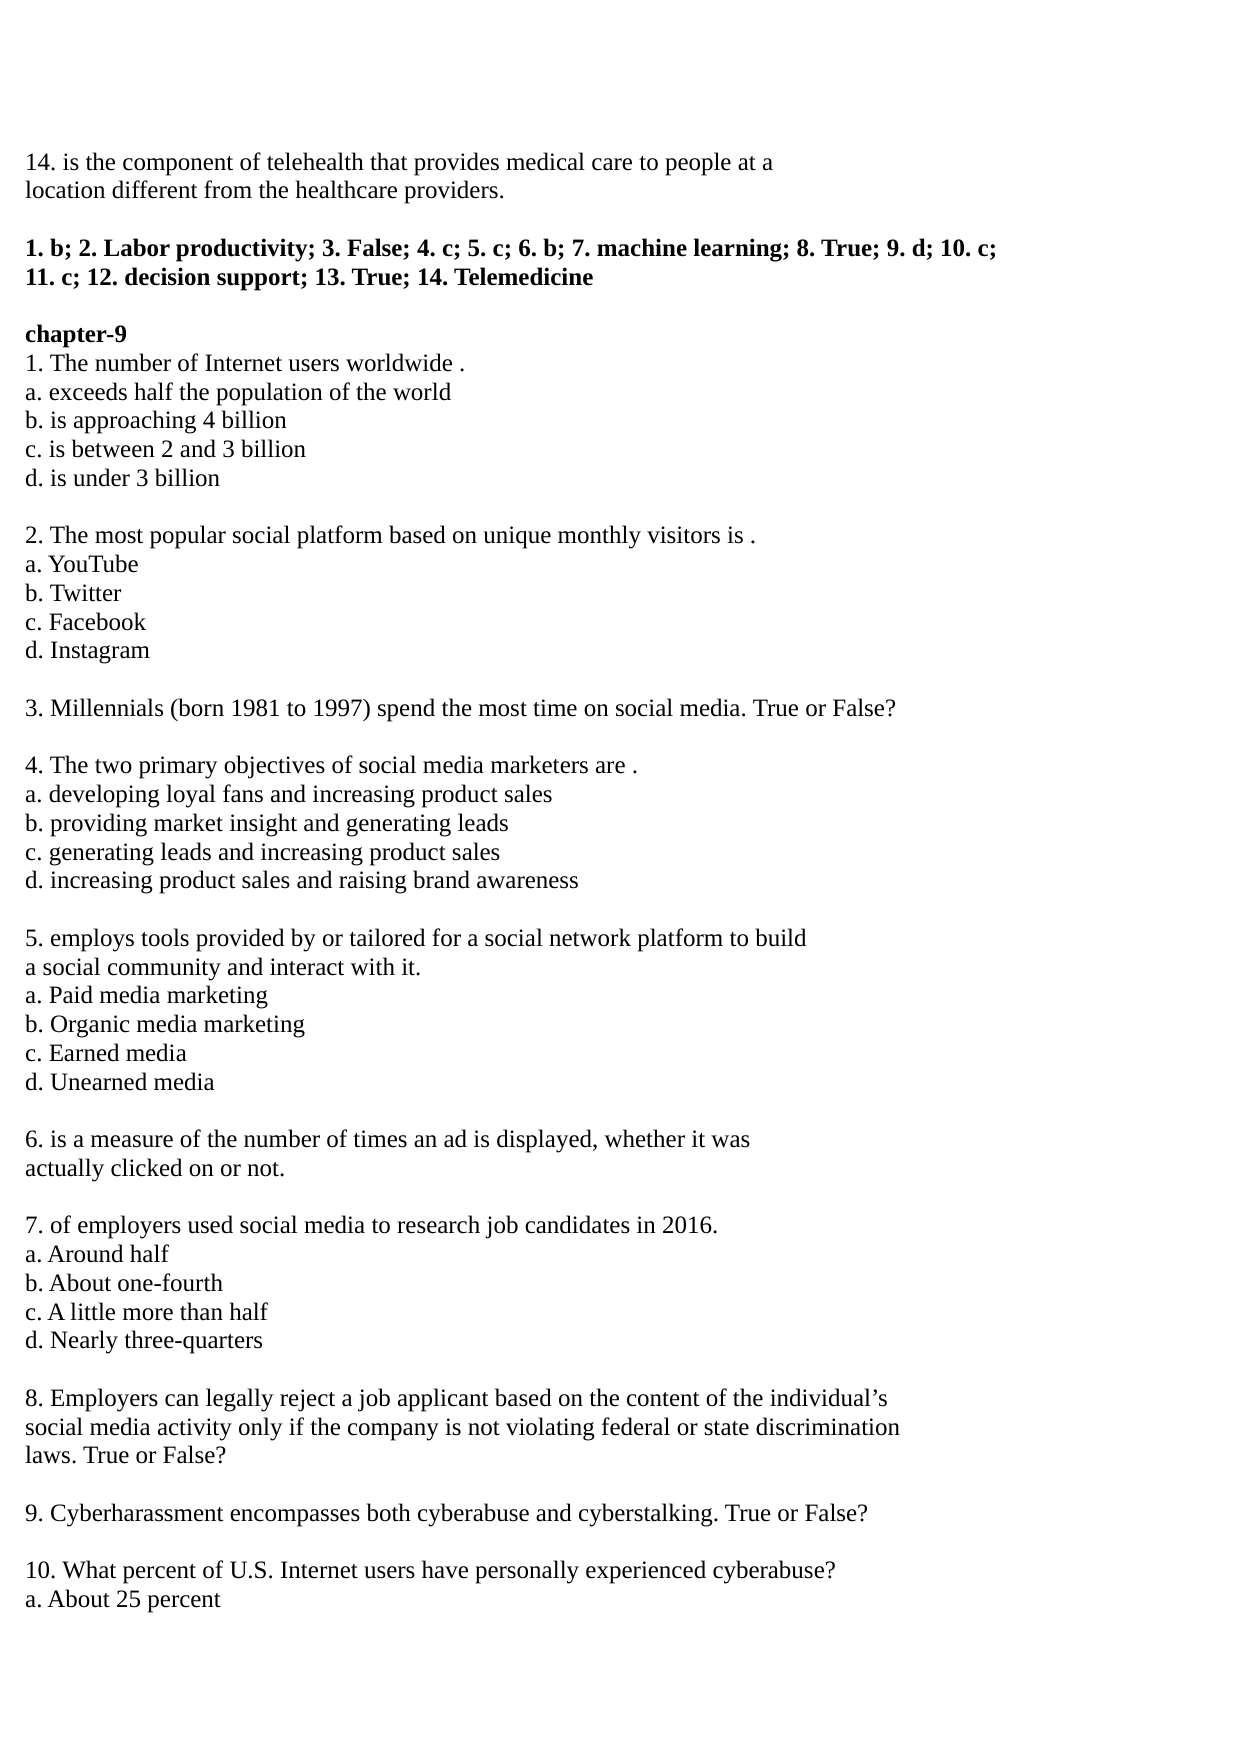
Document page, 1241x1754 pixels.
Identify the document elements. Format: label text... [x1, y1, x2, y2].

text b. Twitter [25, 578, 1205, 607]
text a. YouTube [25, 549, 1205, 578]
text c. generating leads and increasing product sales [25, 837, 1205, 866]
text 4. The two primary objectives of social media marketers are . [25, 751, 1205, 779]
text b. is approaching 4 billion [25, 406, 1205, 434]
text d. Instagram [25, 636, 1205, 664]
text a. Around half [25, 1239, 1205, 1268]
text d. Nearly three-quarters [25, 1326, 1205, 1354]
text 1. The number of Internet users worldwide . [25, 348, 1205, 377]
text c. Earned media [25, 1038, 1205, 1067]
text 3. Millennials (born 1981 to 1997) spend the most time on social media. True or False? [25, 693, 1205, 722]
text b. providing market insight and generating leads [25, 808, 1205, 837]
text a. exceeds half the population of the world [25, 377, 1205, 406]
text a. About 25 percent [25, 1584, 1205, 1613]
text 7. of employers used social media to research job candidates in 2016. [25, 1211, 1205, 1239]
text c. is between 2 and 3 billion [25, 434, 1205, 463]
text c. Facebook [25, 607, 1205, 636]
text 14. is the component of telehealth that provides medical care to people at a [25, 147, 1205, 176]
text 10. What percent of U.S. Internet users have personally experienced cyberabuse? [25, 1556, 1205, 1584]
text d. increasing product sales and raising brand awareness [25, 866, 1205, 894]
text a. Paid media marketing [25, 981, 1205, 1009]
text social media activity only if the company is not violating federal or state discrimination [25, 1412, 1205, 1441]
text c. A little more than half [25, 1297, 1205, 1326]
text laws. True or False? [25, 1441, 1205, 1469]
text location different from the healthcare providers. [25, 176, 1205, 204]
text b. About one-fourth [25, 1268, 1205, 1297]
text 5. employs tools provided by or tailored for a social network platform to build [25, 923, 1205, 952]
text d. is under 3 billion [25, 463, 1205, 492]
text 11. c; 12. decision support; 13. True; 14. Telemedicine [25, 262, 1205, 291]
text d. Unearned media [25, 1067, 1205, 1096]
text a social community and interact with it. [25, 952, 1205, 981]
text 2. The most popular social platform based on unique monthly visitors is . [25, 521, 1205, 549]
text a. developing loyal fans and increasing product sales [25, 779, 1205, 808]
text chapter-9 [25, 319, 1205, 348]
text b. Organic media marketing [25, 1009, 1205, 1038]
text 6. is a measure of the number of times an ad is displayed, whether it was [25, 1124, 1205, 1153]
text 1. b; 2. Labor productivity; 3. False; 4. c; 5. c; 6. b; 7. machine learning; 8. True; 9. d; 10. c; [25, 233, 1205, 262]
text 9. Cyberharassment encompasses both cyberabuse and cyberstalking. True or False? [25, 1498, 1205, 1527]
text 8. Employers can legally reject a job applicant based on the content of the individual’s [25, 1383, 1205, 1412]
text actually clicked on or not. [25, 1153, 1205, 1182]
